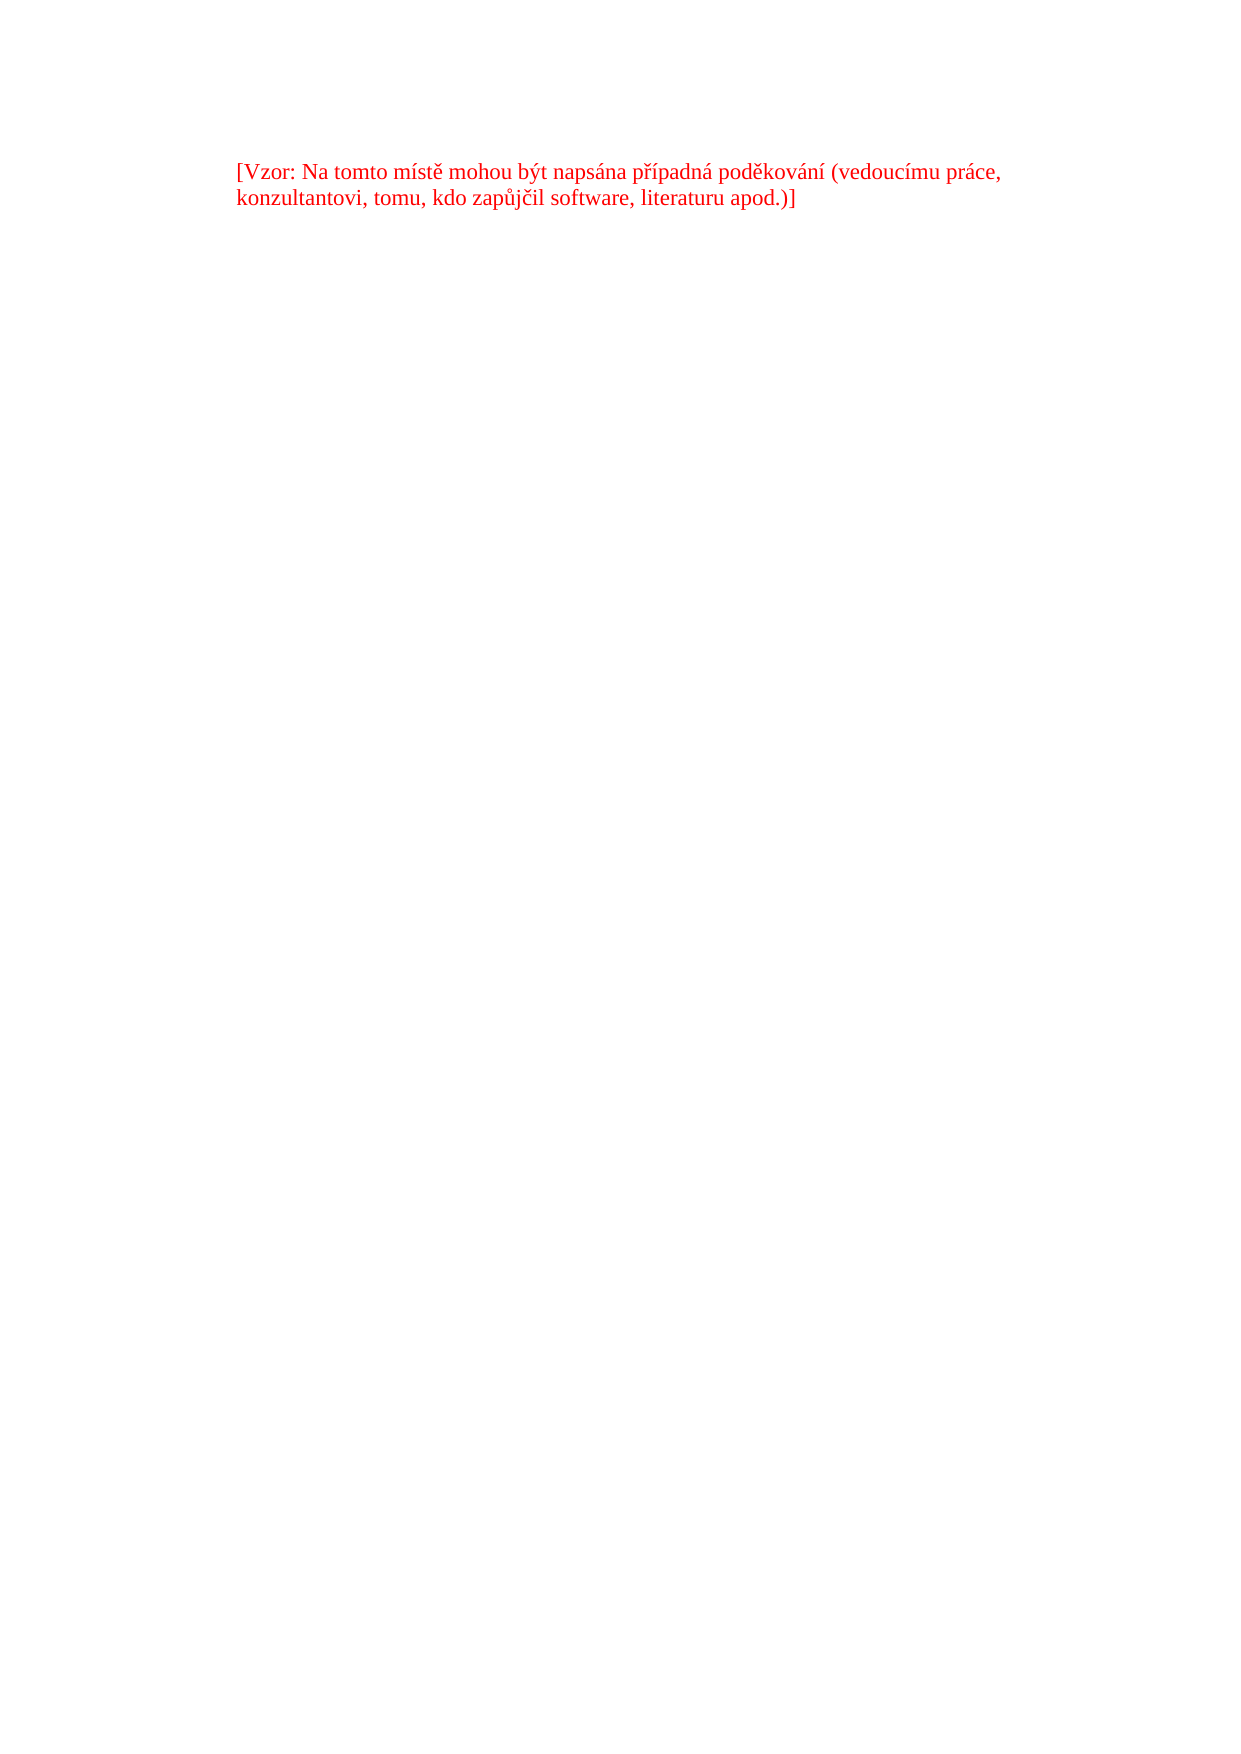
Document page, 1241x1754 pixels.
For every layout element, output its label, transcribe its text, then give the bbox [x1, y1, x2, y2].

text [Vzor: Na tomto místě mohou být napsána případná poděkování (vedoucímu práce, konzultantovi, tomu, kdo zapůjčil software, literaturu apod.)] [236, 158, 1092, 211]
